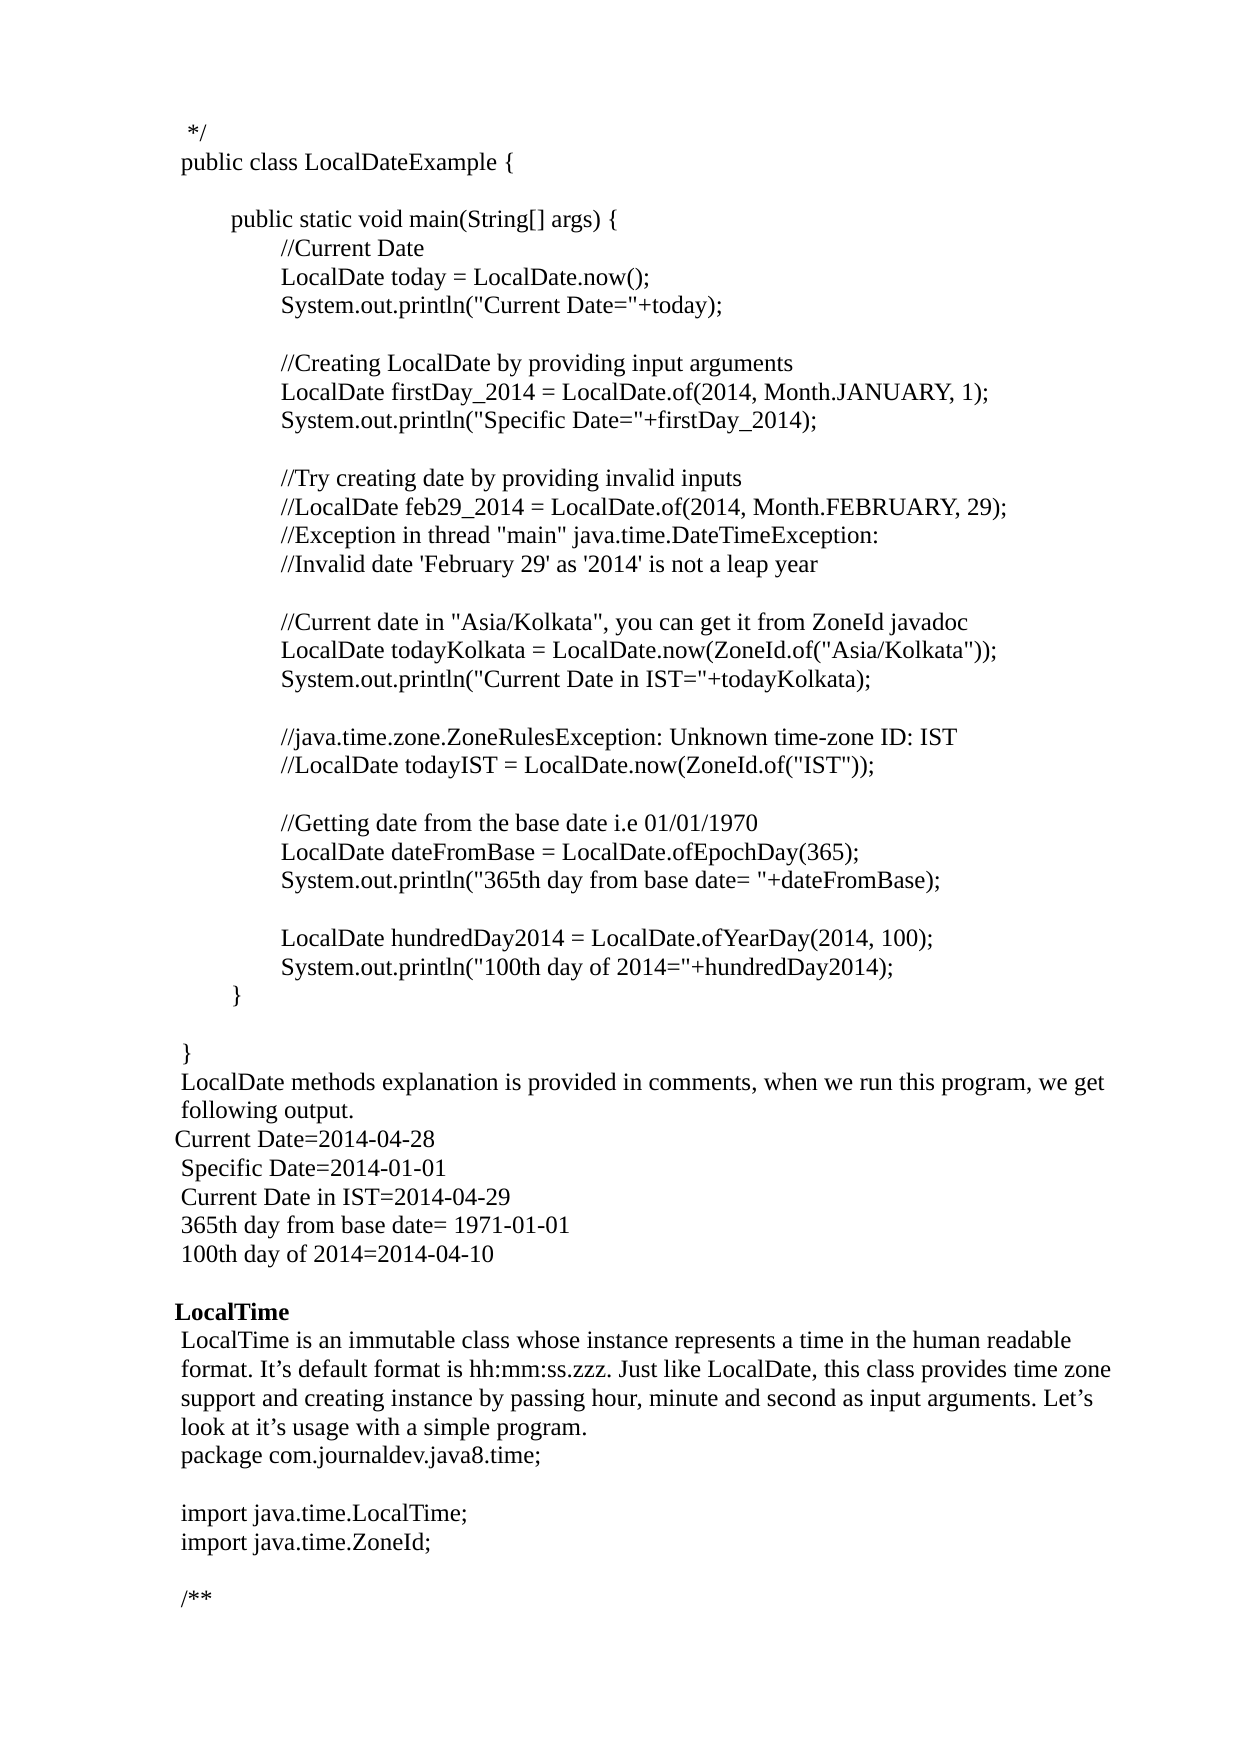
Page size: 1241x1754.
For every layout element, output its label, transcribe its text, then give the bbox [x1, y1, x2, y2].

list 100th day of 2014=2014-04-10 [118, 1239, 1122, 1268]
text LocalTime [118, 1297, 1122, 1326]
list LocalDate todayKolkata = LocalDate.now(ZoneId.of("Asia/Kolkata")); [118, 636, 1122, 664]
list //Getting date from the base date i.e 01/01/1970 [118, 808, 1122, 837]
list /** [118, 1584, 1122, 1613]
list package com.journaldev.java8.time; [118, 1441, 1122, 1469]
list //Creating LocalDate by providing input arguments [118, 348, 1122, 377]
list System.out.println("Specific Date="+firstDay_2014); [118, 406, 1122, 434]
list public class LocalDateExample { [118, 147, 1122, 176]
list import java.time.LocalTime; [118, 1498, 1122, 1527]
list System.out.println("100th day of 2014="+hundredDay2014); [118, 952, 1122, 981]
list } [118, 981, 1122, 1009]
list LocalDate methods explanation is provided in comments, when we run this program, we get following output. [118, 1067, 1122, 1124]
list Specific Date=2014-01-01 [118, 1153, 1122, 1182]
list //Try creating date by providing invalid inputs [118, 463, 1122, 492]
list //Current date in "Asia/Kolkata", you can get it from ZoneId javadoc [118, 607, 1122, 636]
list } [118, 1038, 1122, 1067]
list System.out.println("Current Date in IST="+todayKolkata); [118, 664, 1122, 693]
list //LocalDate feb29_2014 = LocalDate.of(2014, Month.FEBRUARY, 29); [118, 492, 1122, 521]
list Current Date in IST=2014-04-29 [118, 1182, 1122, 1211]
list //Exception in thread "main" java.time.DateTimeException: [118, 521, 1122, 549]
list import java.time.ZoneId; [118, 1527, 1122, 1556]
list //LocalDate todayIST = LocalDate.now(ZoneId.of("IST")); [118, 751, 1122, 779]
text Current Date=2014-04-28 [118, 1124, 1122, 1153]
list System.out.println("Current Date="+today); [118, 291, 1122, 319]
list LocalDate dateFromBase = LocalDate.ofEpochDay(365); [118, 837, 1122, 866]
list //java.time.zone.ZoneRulesException: Unknown time-zone ID: IST [118, 722, 1122, 751]
list //Invalid date 'February 29' as '2014' is not a leap year [118, 549, 1122, 578]
list 365th day from base date= 1971-01-01 [118, 1211, 1122, 1239]
list LocalDate today = LocalDate.now(); [118, 262, 1122, 291]
list LocalTime is an immutable class whose instance represents a time in the human readable format. It’s default format is hh:mm:ss.zzz. Just like LocalDate, this class provides time zone support and creating instance by passing hour, minute and second as input arguments. Let’s look at it’s usage with a simple program. [118, 1326, 1122, 1441]
list LocalDate hundredDay2014 = LocalDate.ofYearDay(2014, 100); [118, 923, 1122, 952]
list //Current Date [118, 233, 1122, 262]
list LocalDate firstDay_2014 = LocalDate.of(2014, Month.JANUARY, 1); [118, 377, 1122, 406]
list */ [118, 118, 1122, 147]
list System.out.println("365th day from base date= "+dateFromBase); [118, 866, 1122, 894]
list public static void main(String[] args) { [118, 204, 1122, 233]
